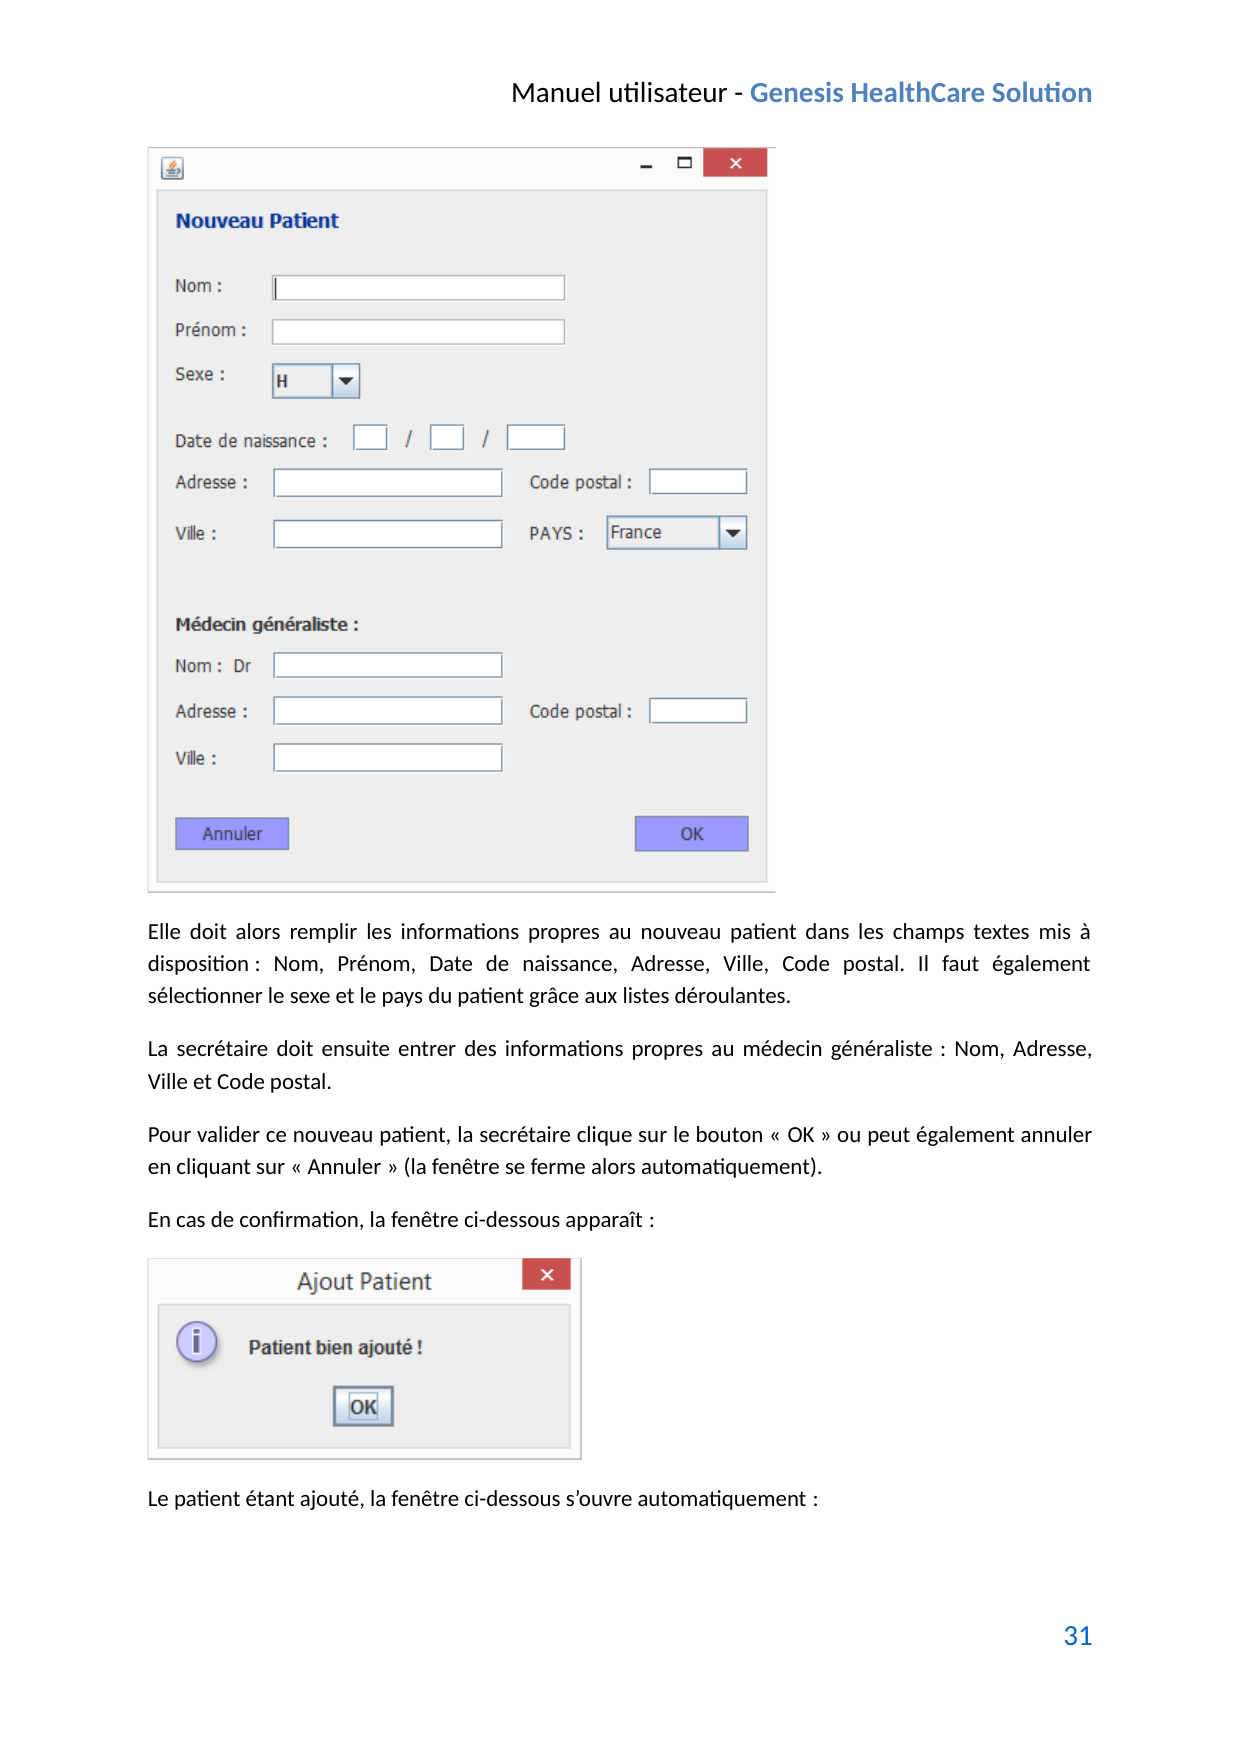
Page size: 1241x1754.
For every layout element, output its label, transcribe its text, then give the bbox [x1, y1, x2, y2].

picture [147, 1258, 582, 1460]
text Pour valider ce nouveau patient, la secrétaire clique sur le bouton « OK » ou peut également annuler en cliquant sur « Annuler » (la fenêtre se ferme alors automatiquement). [148, 1120, 1093, 1180]
text En cas de confirmation, la fenêtre ci-dessous apparaît : [148, 1205, 1093, 1233]
text La secrétaire doit ensuite entrer des informations propres au médecin généraliste : Nom, Adresse, Ville et Code postal. [148, 1034, 1093, 1095]
picture [147, 147, 776, 893]
text Elle doit alors remplir les informations propres au nouveau patient dans les champs textes mis à disposition : Nom, Prénom, Date de naissance, Adresse, Ville, Code postal. Il faut également sélectionner le sexe et le pays du patient grâce aux listes déroulantes. [148, 917, 1093, 1009]
text Le patient étant ajouté, la fenêtre ci-dessous s’ouvre automatiquement : [148, 1484, 1093, 1513]
